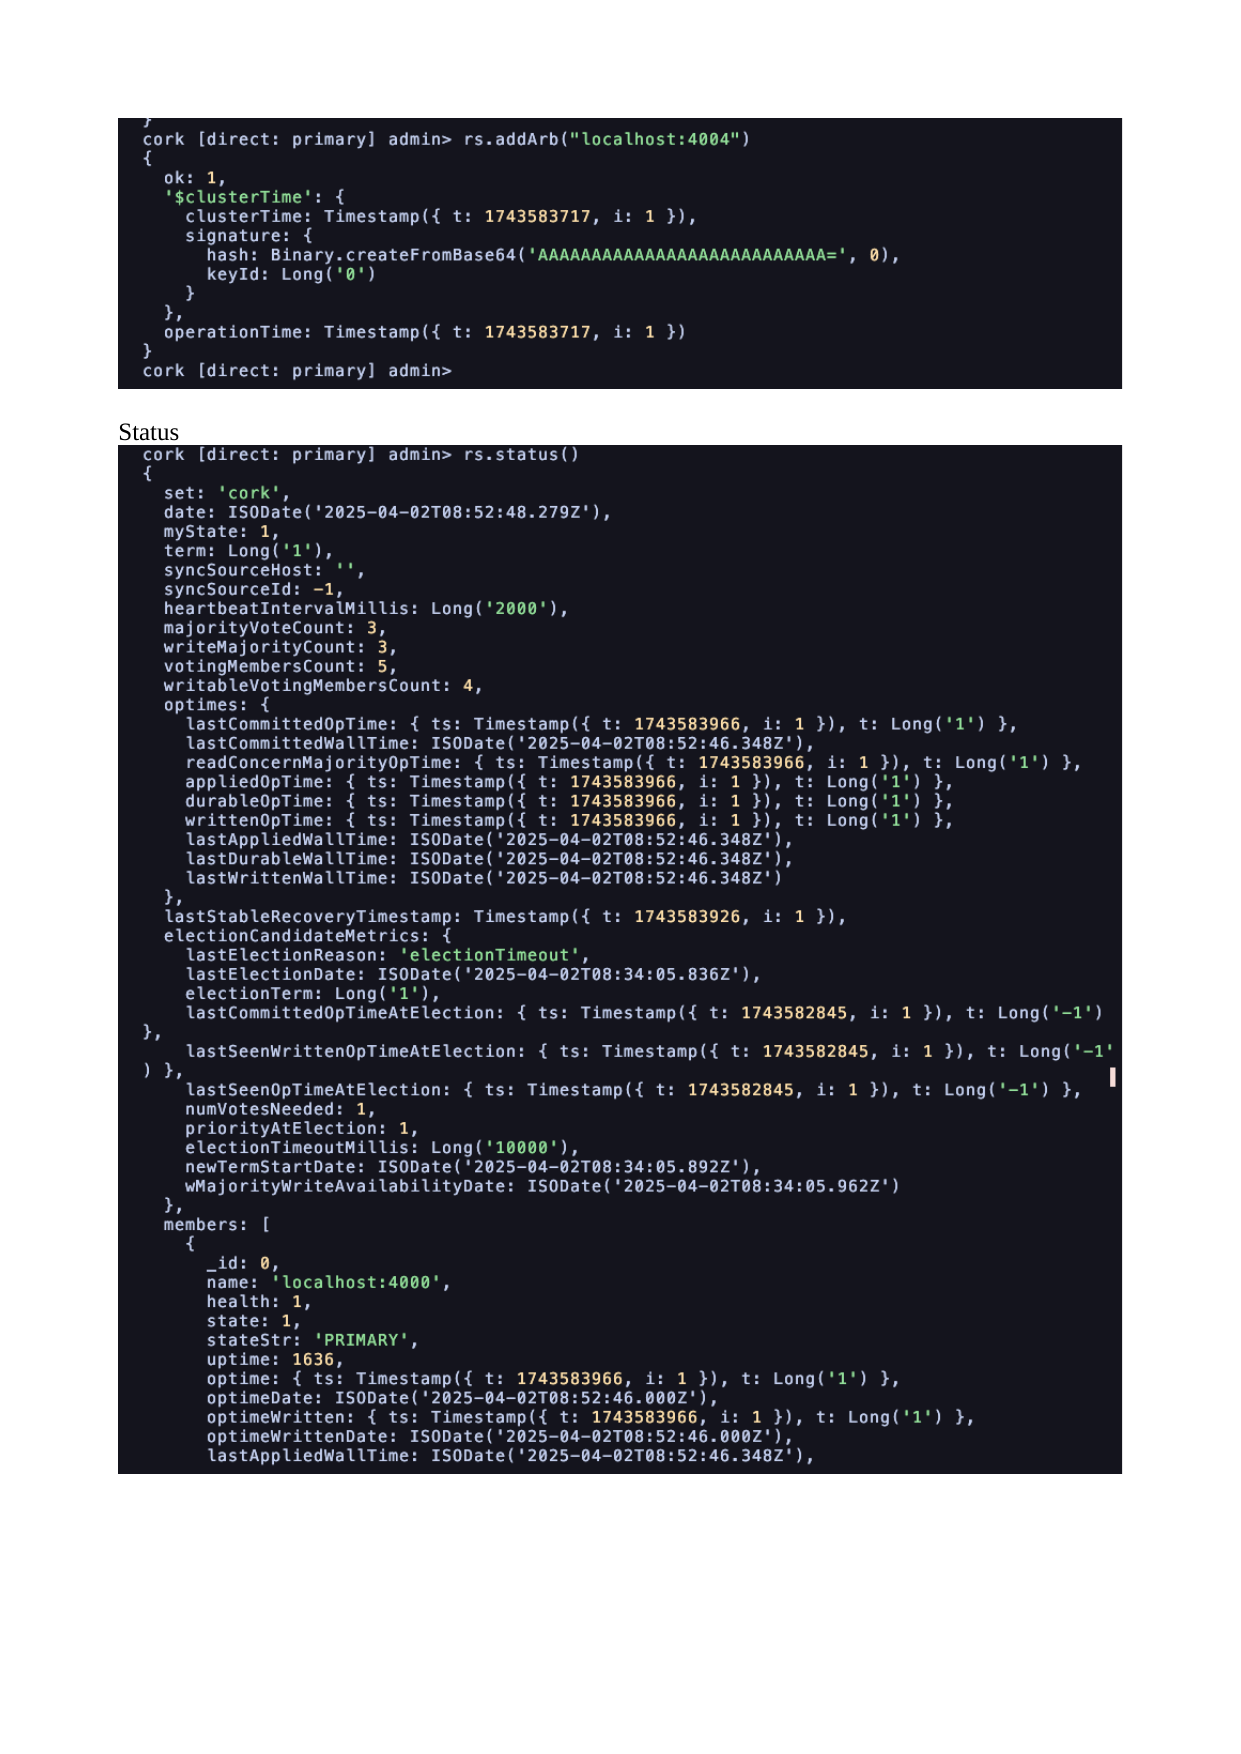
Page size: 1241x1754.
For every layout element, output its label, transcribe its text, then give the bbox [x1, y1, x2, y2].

picture [118, 445, 1123, 1474]
picture [118, 118, 1123, 389]
text Status [118, 417, 1122, 445]
